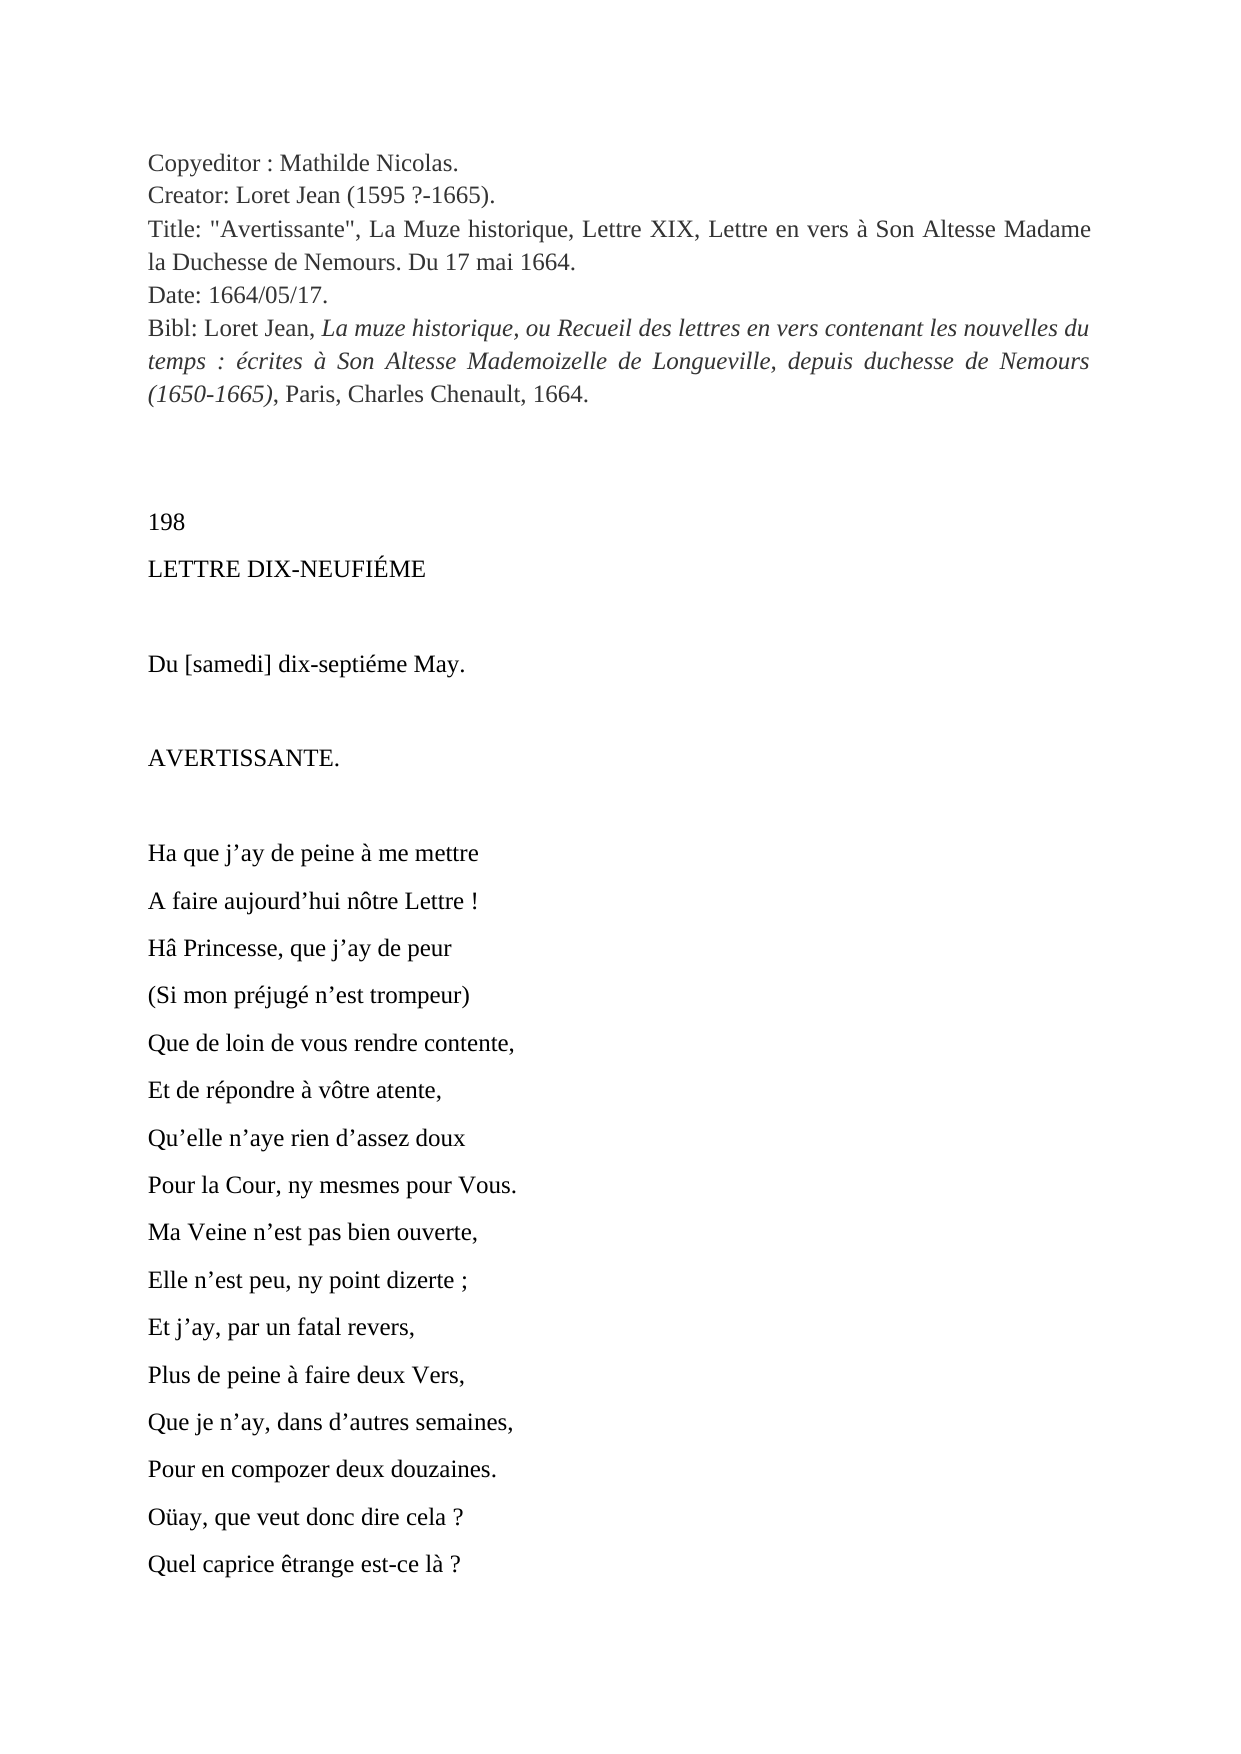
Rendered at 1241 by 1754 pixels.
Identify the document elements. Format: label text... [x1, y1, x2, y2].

text Title: "Avertissante", La Muze historique, Lettre XIX, Lettre en vers à Son Altesse Madame la Duchesse de Nemours. Du 17 mai 1664. [148, 214, 1093, 275]
text Oüay, que veut donc dire cela ? [148, 1502, 1093, 1531]
text Ma Veine n’est pas bien ouverte, [148, 1217, 1093, 1246]
text Qu’elle n’aye rien d’assez doux [148, 1123, 1093, 1151]
text A faire aujourd’hui nôtre Lettre ! [148, 886, 1093, 914]
text Date: 1664/05/17. [148, 280, 1093, 308]
text Quel caprice êtrange est-ce là ? [148, 1549, 1093, 1578]
text Hâ Princesse, que j’ay de peur [148, 933, 1093, 962]
text Ha que j’ay de peine à me mettre [148, 838, 1093, 867]
text Copyeditor : Mathilde Nicolas. [148, 148, 1093, 176]
text Que je n’ay, dans d’autres semaines, [148, 1407, 1093, 1436]
text Bibl: Loret Jean, La muze historique, ou Recueil des lettres en vers contenant les nouvelles du temps : écrites à Son Altesse Mademoizelle de Longueville, depuis duchesse de Nemours (1650-1665), Paris, Charles Chenault, 1664. [148, 313, 1093, 407]
text Et de répondre à vôtre atente, [148, 1075, 1093, 1104]
text LETTRE DIX-NEUFIÉME [148, 554, 1093, 583]
text Creator: Loret Jean (1595 ?-1665). [148, 181, 1093, 209]
text Elle n’est peu, ny point dizerte ; [148, 1265, 1093, 1294]
text Du [samedi] dix-septiéme May. [148, 649, 1093, 677]
text Pour en compozer deux douzaines. [148, 1454, 1093, 1483]
text AVERTISSANTE. [148, 743, 1093, 772]
text (Si mon préjugé n’est trompeur) [148, 981, 1093, 1009]
text Plus de peine à faire deux Vers, [148, 1360, 1093, 1388]
text Et j’ay, par un fatal revers, [148, 1312, 1093, 1341]
text 198 [148, 507, 1093, 535]
text Que de loin de vous rendre contente, [148, 1028, 1093, 1057]
text Pour la Cour, ny mesmes pour Vous. [148, 1170, 1093, 1199]
